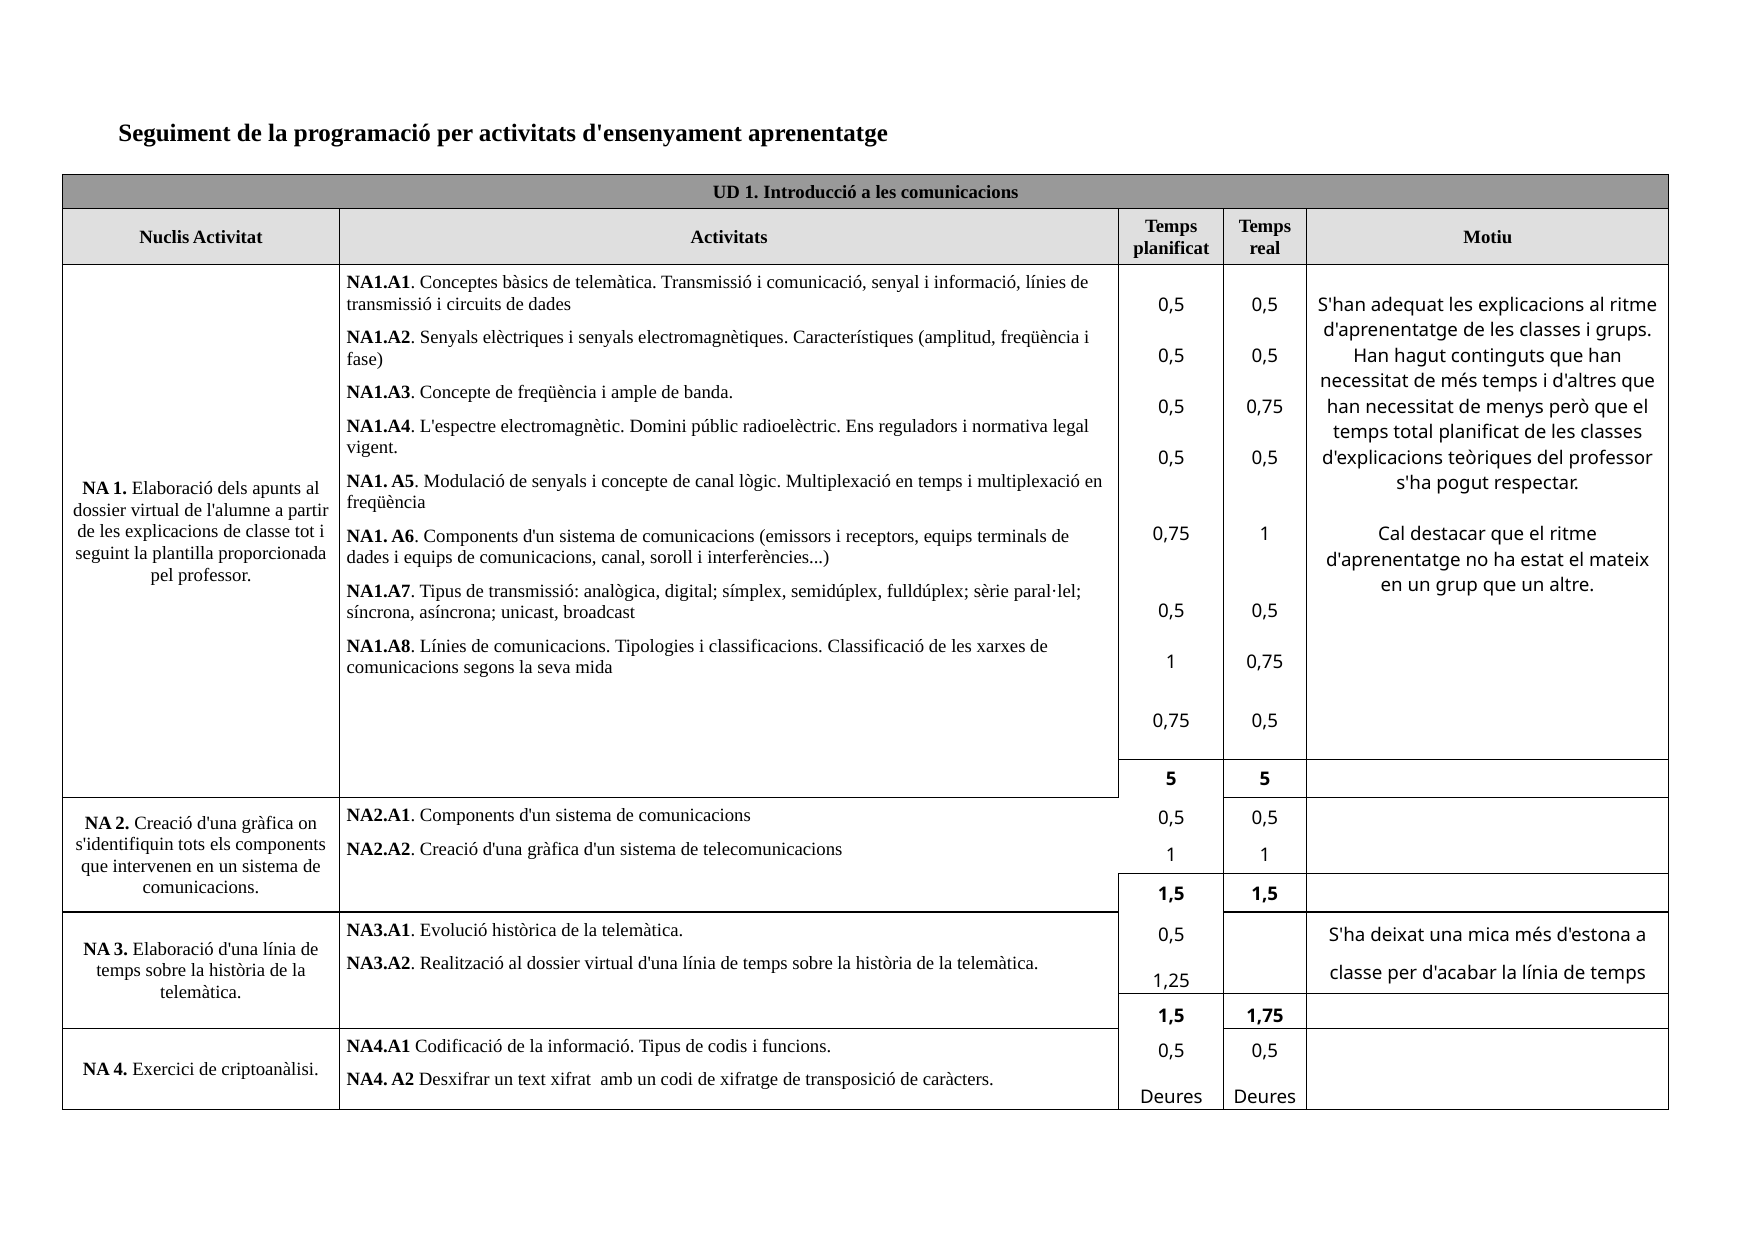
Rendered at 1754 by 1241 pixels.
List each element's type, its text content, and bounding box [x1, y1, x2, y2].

table_cell NA 4. Exercici de criptoanàlisi. [63, 1029, 339, 1109]
table_cell Temps planificat [1119, 209, 1223, 264]
table_header 0,5 0,5 0,5 0,5 0,75 0,5 1 0,75 [1119, 265, 1223, 759]
table_cell NA3.A1. Evolució històrica de la telemàtica. NA3.A2. Realització al dossier virtual d'una línia de temps sobre la història de la telemàtica. [340, 913, 1118, 1028]
table_header [1307, 1029, 1668, 1109]
table_cell Temps real [1224, 209, 1306, 264]
table_cell 1,5 [1119, 874, 1223, 911]
table_header UD 1. Introducció a les comunicacions [63, 175, 1668, 208]
table_header 0,5 1 [1224, 798, 1306, 873]
table_cell Activitats [340, 209, 1118, 264]
table_header 0,5 0,5 0,75 0,5 1 0,5 0,75 0,5 [1224, 265, 1306, 759]
table_cell NA 3. Elaboració d'una línia de temps sobre la història de la telemàtica. [63, 913, 339, 1028]
table_cell [1307, 760, 1668, 797]
table_header S'han adequat les explicacions al ritme d'aprenentatge de les classes i grups. Han hagut continguts que han necessitat de més temps i d'altres que han necessitat de menys però que el temps total planificat de les classes d'explicacions teòriques del professor s'ha pogut respectar. Cal destacar que el ritme d'aprenentatge no ha estat el mateix en un grup que un altre. [1307, 265, 1668, 759]
table_header 0,5 Deures [1119, 1028, 1223, 1109]
table_header S'ha deixat una mica més d'estona a classe per d'acabar la línia de temps [1307, 913, 1668, 993]
table_cell NA 2. Creació d'una gràfica on s'identifiquin tots els components que intervenen en un sistema de comunicacions. [63, 798, 339, 911]
table_cell 1,5 [1224, 874, 1306, 911]
table_header 0,5 1 [1119, 797, 1223, 873]
table_cell NA1.A1. Conceptes bàsics de telemàtica. Transmissió i comunicació, senyal i informació, línies de transmissió i circuits de dades NA1.A2. Senyals elèctriques i senyals electromagnètiques. Característiques (amplitud, freqüència i fase) NA1.A3. Concepte de freqüència i ample de banda. NA1.A4. L'espectre electromagnètic. Domini públic radioelèctric. Ens reguladors i normativa legal vigent. NA1. A5. Modulació de senyals i concepte de canal lògic. Multiplexació en temps i multiplexació en freqüència NA1. A6. Components d'un sistema de comunicacions (emissors i receptors, equips terminals de dades i equips de comunicacions, canal, soroll i interferències...) NA1.A7. Tipus de transmissió: analògica, digital; símplex, semidúplex, fulldúplex; sèrie paral·lel; síncrona, asíncrona; unicast, broadcast NA1.A8. Línies de comunicacions. Tipologies i classificacions. Classificació de les xarxes de comunicacions segons la seva mida [340, 265, 1118, 797]
table_header [1307, 798, 1668, 873]
table_header 0,5 1,25 [1119, 911, 1223, 993]
table_header 0,5 Deures [1224, 1029, 1306, 1109]
table_cell NA4.A1 Codificació de la informació. Tipus de codis i funcions. NA4. A2 Desxifrar un text xifrat amb un codi de xifratge de transposició de caràcters. [340, 1029, 1118, 1109]
table_cell [1307, 994, 1668, 1028]
table_cell Motiu [1307, 209, 1668, 264]
table_header [1224, 913, 1306, 993]
table_cell 5 [1224, 760, 1306, 797]
table_cell 1,75 [1224, 994, 1306, 1028]
table_cell 5 [1119, 760, 1223, 797]
table_cell Nuclis Activitat [63, 209, 339, 264]
table_cell NA2.A1. Components d'un sistema de comunicacions NA2.A2. Creació d'una gràfica d'un sistema de telecomunicacions [340, 798, 1119, 911]
table_cell 1,5 [1119, 994, 1223, 1028]
table_cell [1307, 874, 1668, 911]
text Seguiment de la programació per activitats d'ensenyament aprenentatge [118, 118, 1636, 147]
table_cell NA 1. Elaboració dels apunts al dossier virtual de l'alumne a partir de les explicacions de classe tot i seguint la plantilla proporcionada pel professor. [63, 265, 339, 797]
